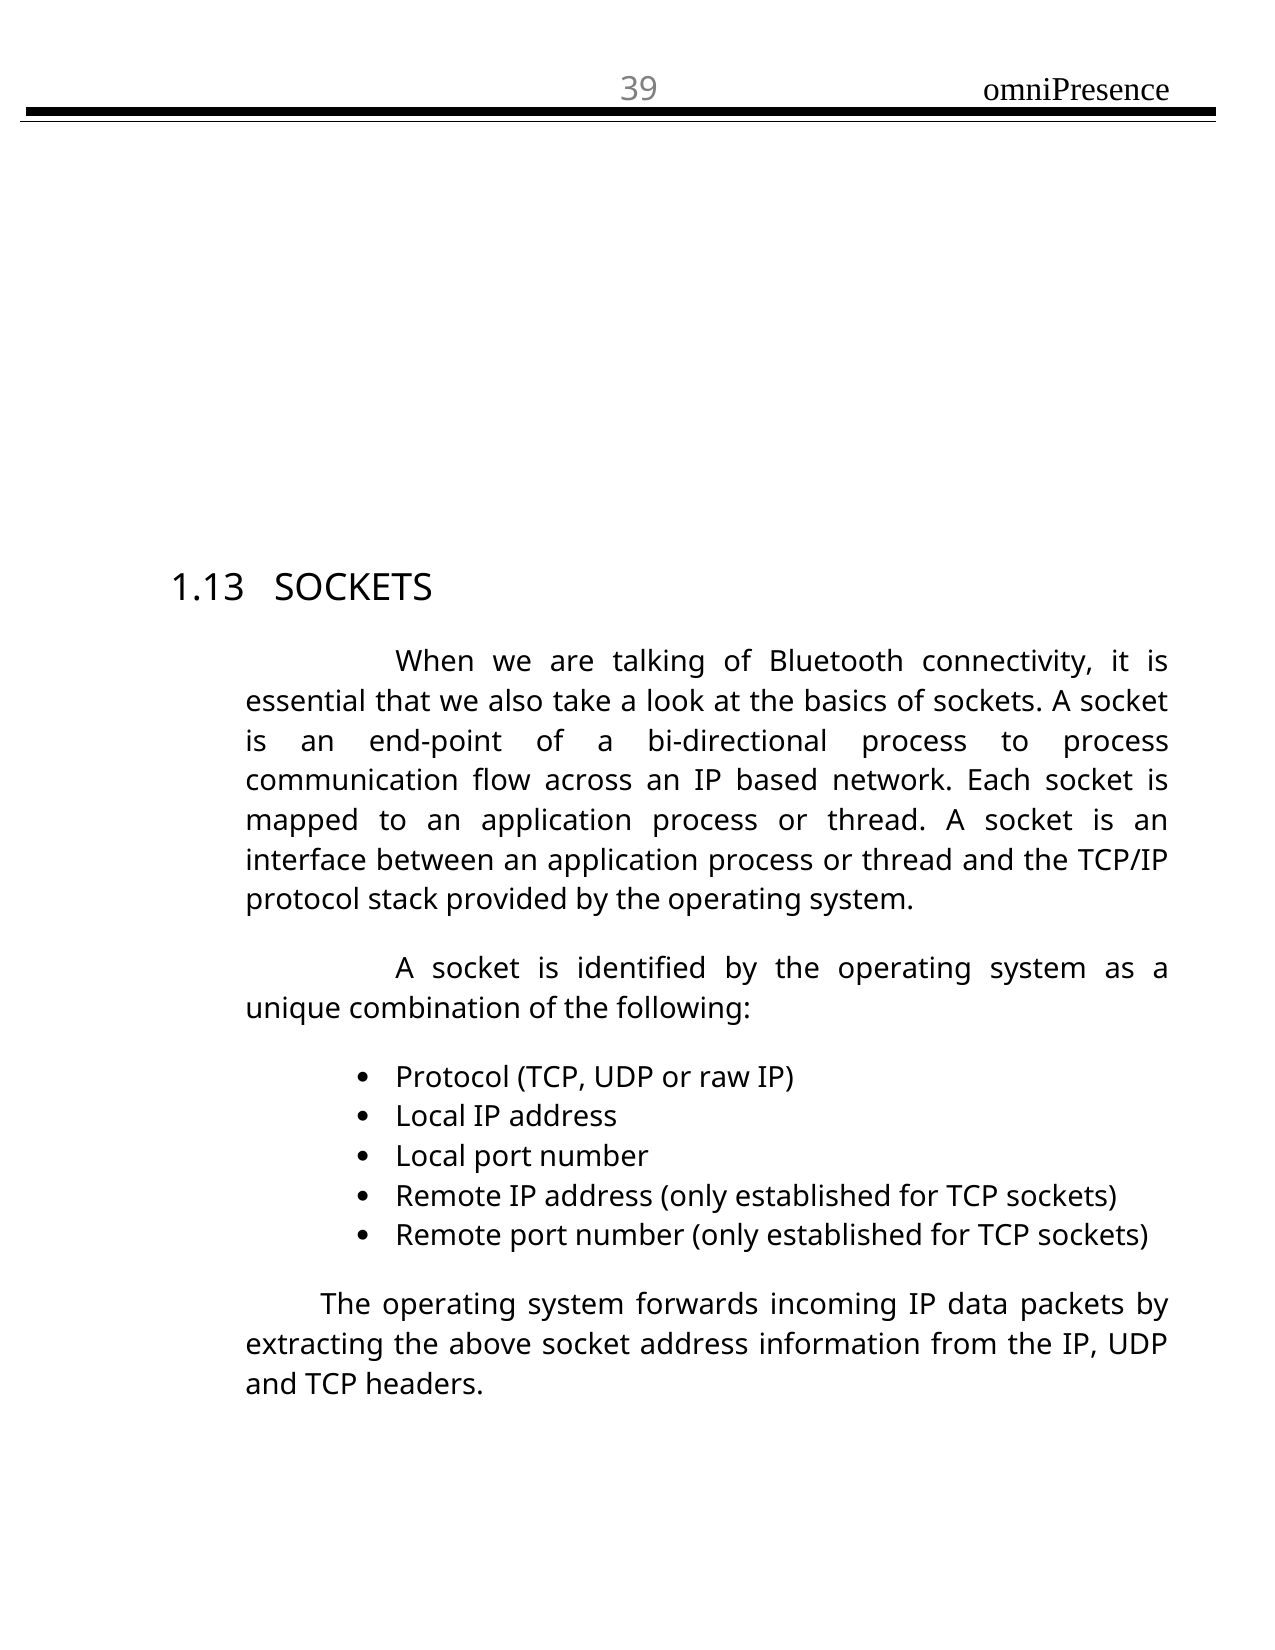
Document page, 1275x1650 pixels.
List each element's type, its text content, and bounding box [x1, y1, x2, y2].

list Remote IP address (only established for TCP sockets) [358, 1175, 1170, 1215]
list Local port number [358, 1135, 1170, 1175]
list Remote port number (only established for TCP sockets) [358, 1215, 1170, 1254]
list Local IP address [358, 1096, 1170, 1135]
text A socket is identified by the operating system as a unique combination of the following: [20, 947, 1170, 1027]
text The operating system forwards incoming IP data packets by extracting the above socket address information from the IP, UDP and TCP headers. [245, 1283, 1170, 1403]
list 1.13 SOCKETS [133, 560, 1170, 611]
text When we are talking of Bluetooth connectivity, it is essential that we also take a look at the basics of sockets. A socket is an end-point of a bi-directional process to process communication flow across an IP based network. Each socket is mapped to an application process or thread. A socket is an interface between an application process or thread and the TCP/IP protocol stack provided by the operating system. [20, 640, 1170, 918]
list Protocol (TCP, UDP or raw IP) [358, 1056, 1170, 1096]
